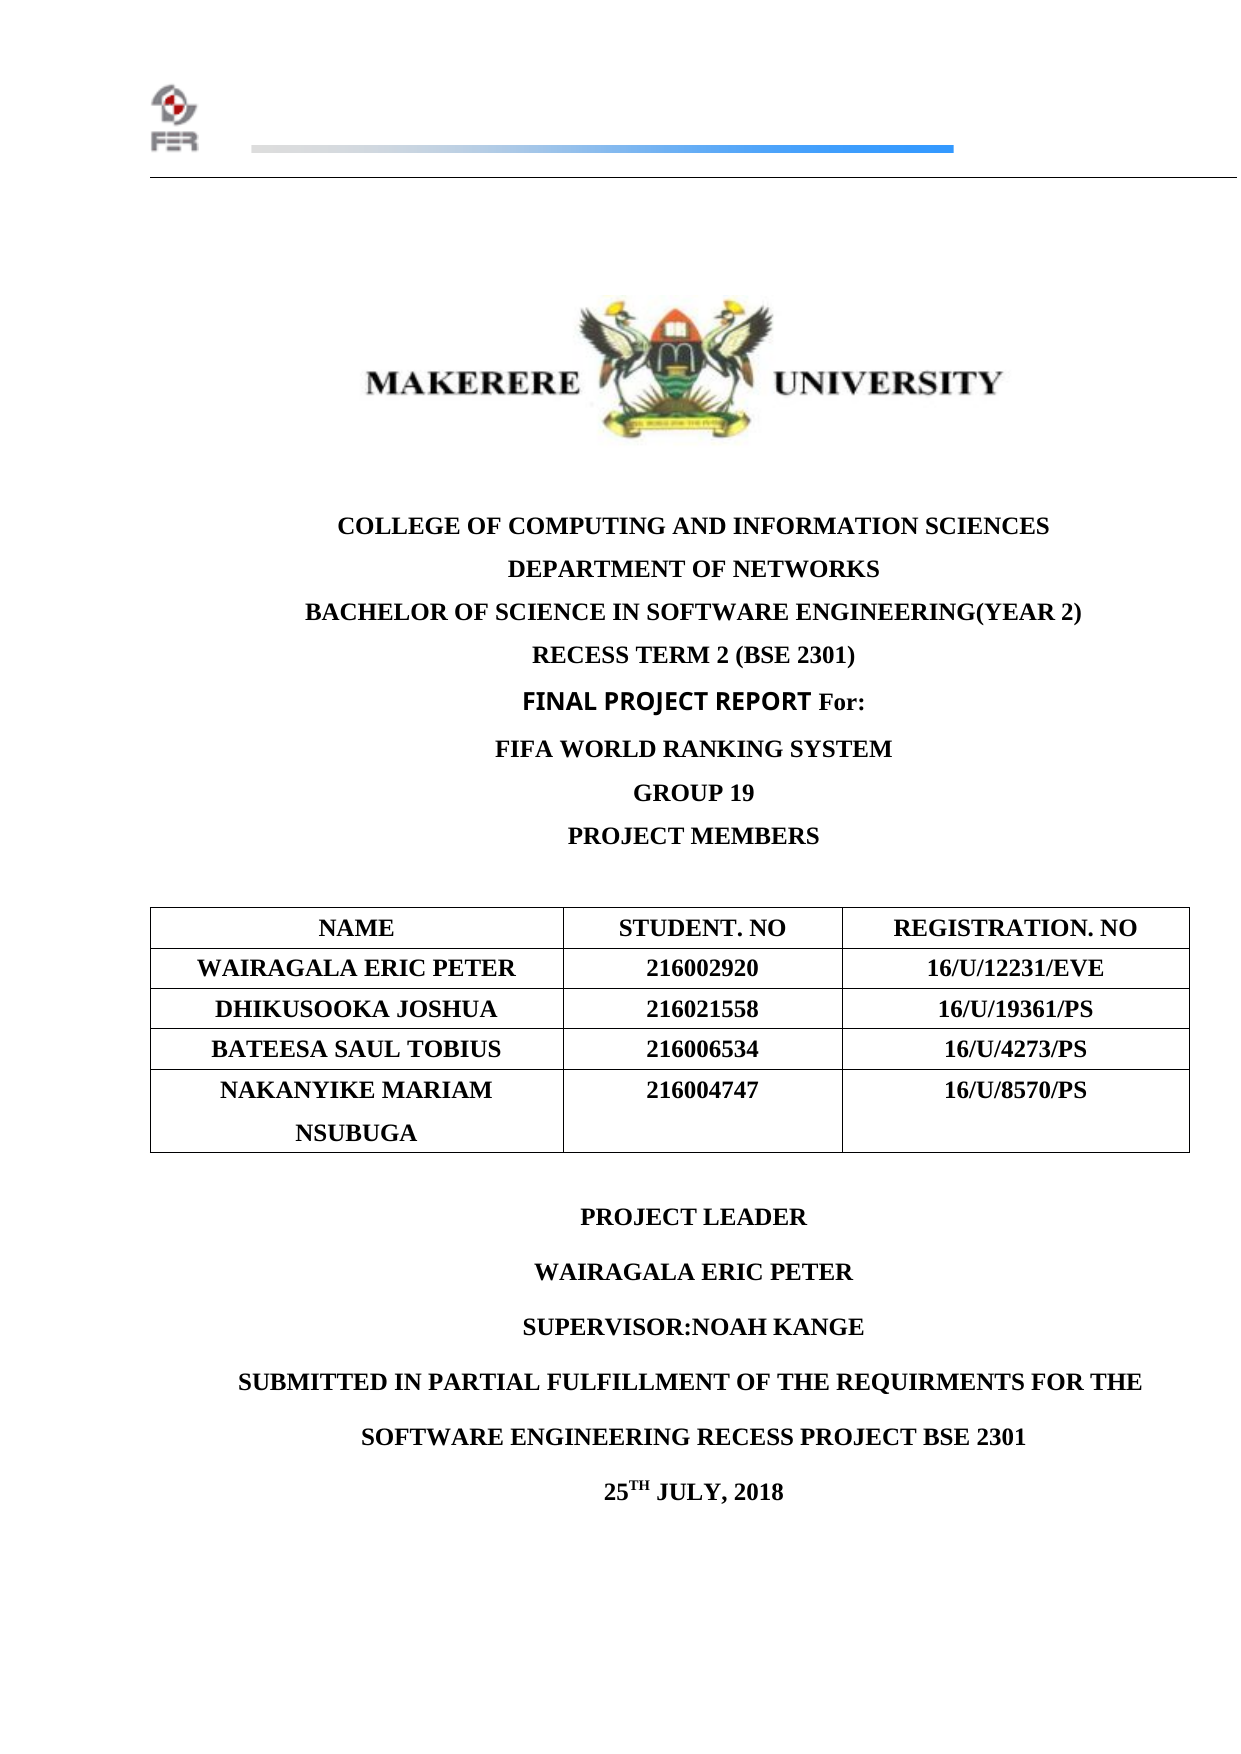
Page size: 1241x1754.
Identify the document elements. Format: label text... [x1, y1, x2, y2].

table_cell 16/U/8570/PS [843, 1070, 1189, 1152]
text SOFTWARE ENGINEERING RECESS PROJECT BSE 2301 [150, 1422, 1237, 1450]
text PROJECT LEADER [150, 1202, 1237, 1230]
table_header NAME [151, 908, 563, 947]
table_header STUDENT. NO [564, 908, 842, 947]
text SUBMITTED IN PARTIAL FULFILLMENT OF THE REQUIRMENTS FOR THE [150, 1367, 1237, 1395]
table_cell 216002920 [564, 949, 842, 988]
text FINAL PROJECT REPORT For: [150, 683, 1237, 718]
text RECESS TERM 2 (BSE 2301) [150, 640, 1237, 669]
text SUPERVISOR:NOAH KANGE [150, 1312, 1237, 1340]
text BACHELOR OF SCIENCE IN SOFTWARE ENGINEERING(YEAR 2) [150, 597, 1237, 626]
table_cell 16/U/19361/PS [843, 989, 1189, 1028]
table_header REGISTRATION. NO [843, 908, 1189, 947]
text DEPARTMENT OF NETWORKS [150, 554, 1237, 583]
table_cell 16/U/12231/EVE [843, 949, 1189, 988]
table_cell 216021558 [564, 989, 842, 1028]
text GROUP 19 [150, 778, 1237, 806]
table_cell NAKANYIKE MARIAM NSUBUGA [151, 1070, 563, 1152]
text 25TH JULY, 2018 [150, 1477, 1237, 1505]
table_cell 16/U/4273/PS [843, 1029, 1189, 1069]
text COLLEGE OF COMPUTING AND INFORMATION SCIENCES [150, 511, 1237, 540]
table_cell 216004747 [564, 1070, 842, 1152]
table_cell WAIRAGALA ERIC PETER [151, 949, 563, 988]
table_cell 216006534 [564, 1029, 842, 1069]
text WAIRAGALA ERIC PETER [150, 1257, 1237, 1285]
table_cell BATEESA SAUL TOBIUS [151, 1029, 563, 1069]
picture [323, 295, 1016, 458]
text FIFA WORLD RANKING SYSTEM [150, 734, 1237, 763]
table_cell DHIKUSOOKA JOSHUA [151, 989, 563, 1028]
text PROJECT MEMBERS [150, 821, 1237, 849]
